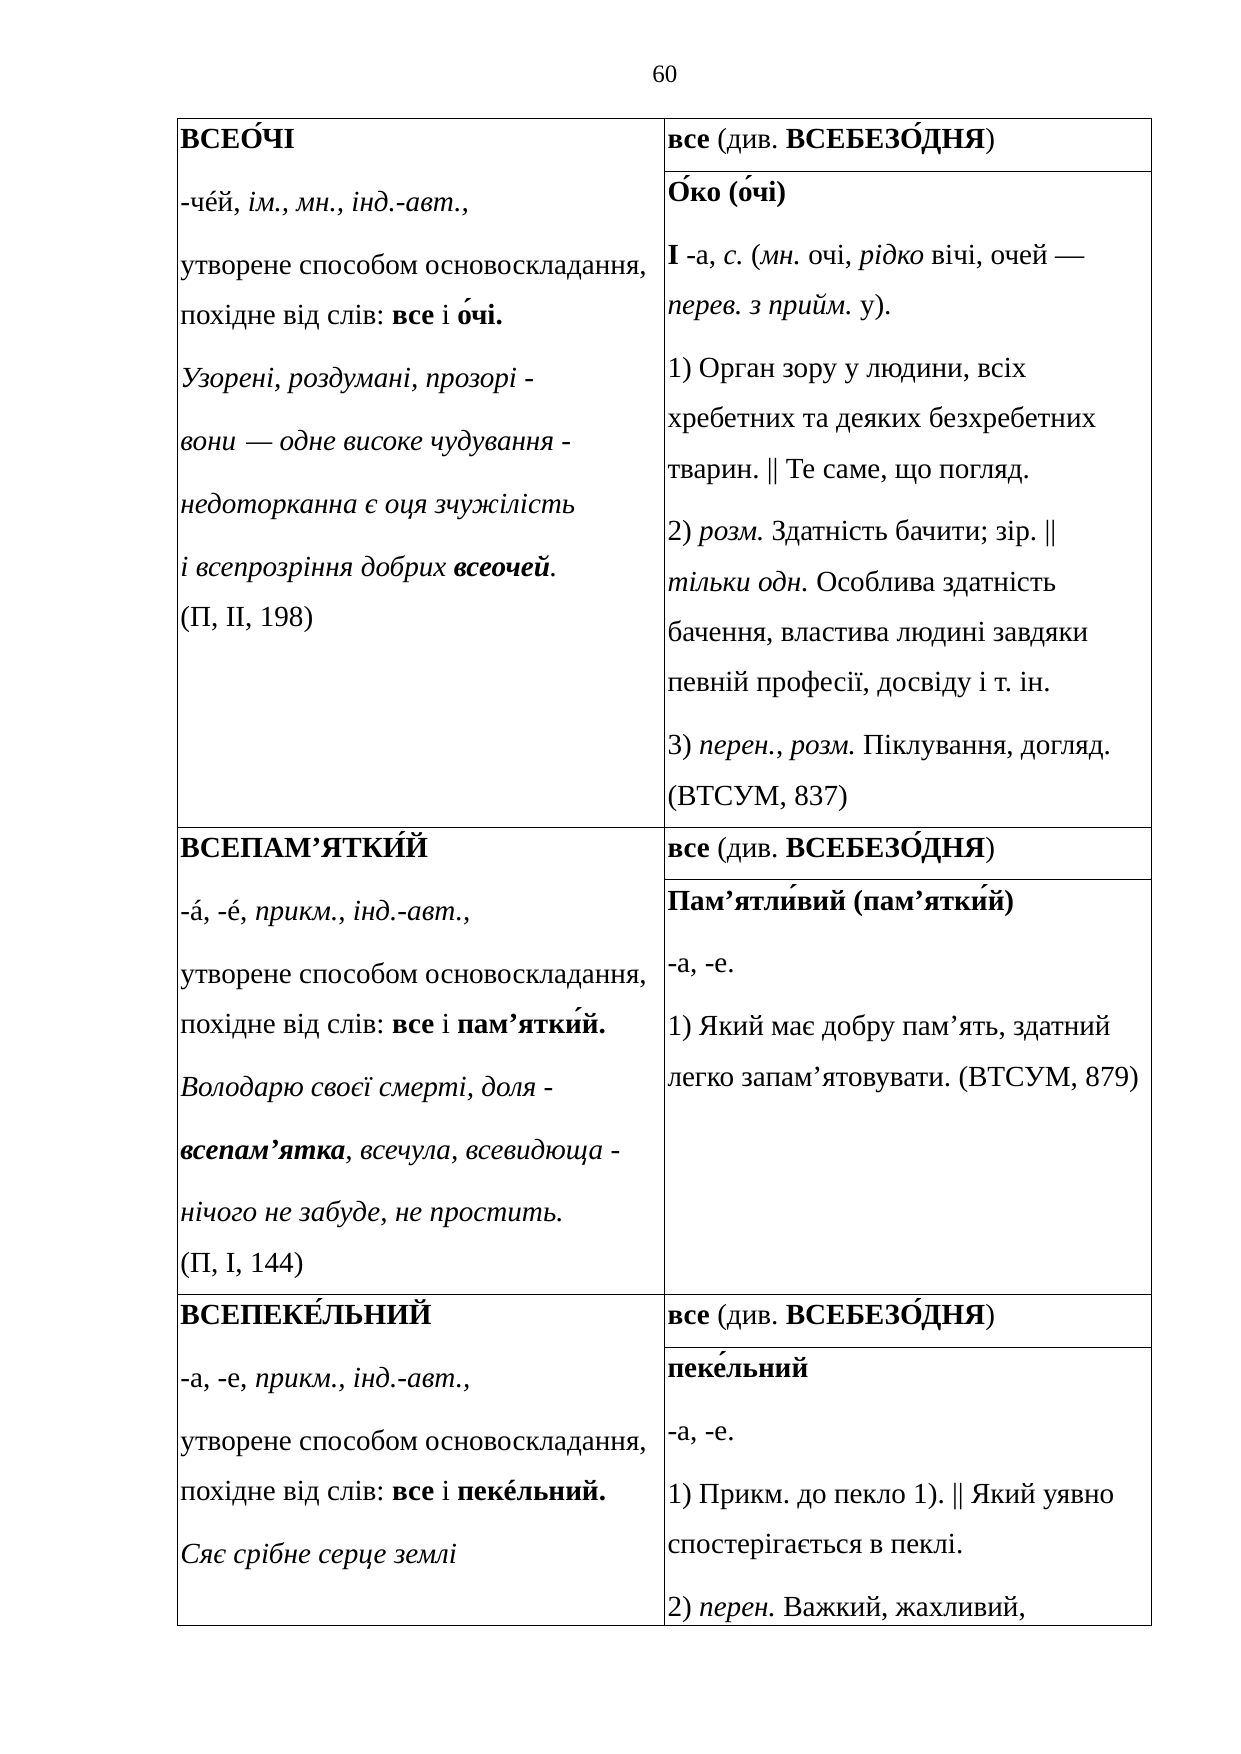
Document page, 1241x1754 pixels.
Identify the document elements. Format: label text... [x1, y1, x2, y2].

table_cell все (див. ВСЕБЕЗО́ДНЯ) [665, 828, 1151, 879]
table_cell Пам’ятли́вий (пам’ятки́й) -а, -е. 1) Який має добру пам’ять, здатний легко запам’ятовувати. (ВТСУМ, 879) [665, 880, 1151, 1294]
table_cell ВСЕПАМ’ЯТКИ́Й -á, -é, прикм., інд.-авт., утворене способом основоскладання, похідне від слів: все і пам’ятки́й. Володарю своєї смерті, доля - всепам’ятка, всечула, всевидюща - нічого не забуде, не простить. (П, І, 144) [178, 828, 664, 1294]
table_cell все (див. ВСЕБЕЗО́ДНЯ) [665, 1295, 1151, 1347]
table_cell пеке́льний -а, -е. 1) Прикм. до пекло 1). || Який уявно спостерігається в пеклі. 2) перен. Важкий, жахливий, [665, 1348, 1151, 1625]
table_cell все (див. ВСЕБЕЗО́ДНЯ) [665, 119, 1151, 171]
table_cell О́ко (о́чі) I -а, с. (мн. очі, рідко вічі, очей — перев. з прийм. у). 1) Орган зору у людини, всіх хребетних та деяких безхребетних тварин. || Те саме, що погляд. 2) розм. Здатність бачити; зір. || тільки одн. Особлива здатність бачення, властива людині завдяки певній професії, досвіду і т. ін. 3) перен., розм. Піклування, догляд. (ВТСУМ, 837) [665, 172, 1151, 827]
table_cell ВСЕО́ЧІ -чéй, ім., мн., інд.-авт., утворене способом основоскладання, похідне від слів: все і о́чі. Узорені, роздумані, прозорі - вони — одне високе чудування - недоторканна є оця зчужілість і всепрозріння добрих всеочей. (П, ІІ, 198) [178, 119, 664, 827]
table_cell ВСЕПЕКЕ́ЛЬНИЙ -а, -е, прикм., інд.-авт., утворене способом основоскладання, похідне від слів: все і пекéльний. Сяє срібне серце землі [178, 1295, 664, 1625]
